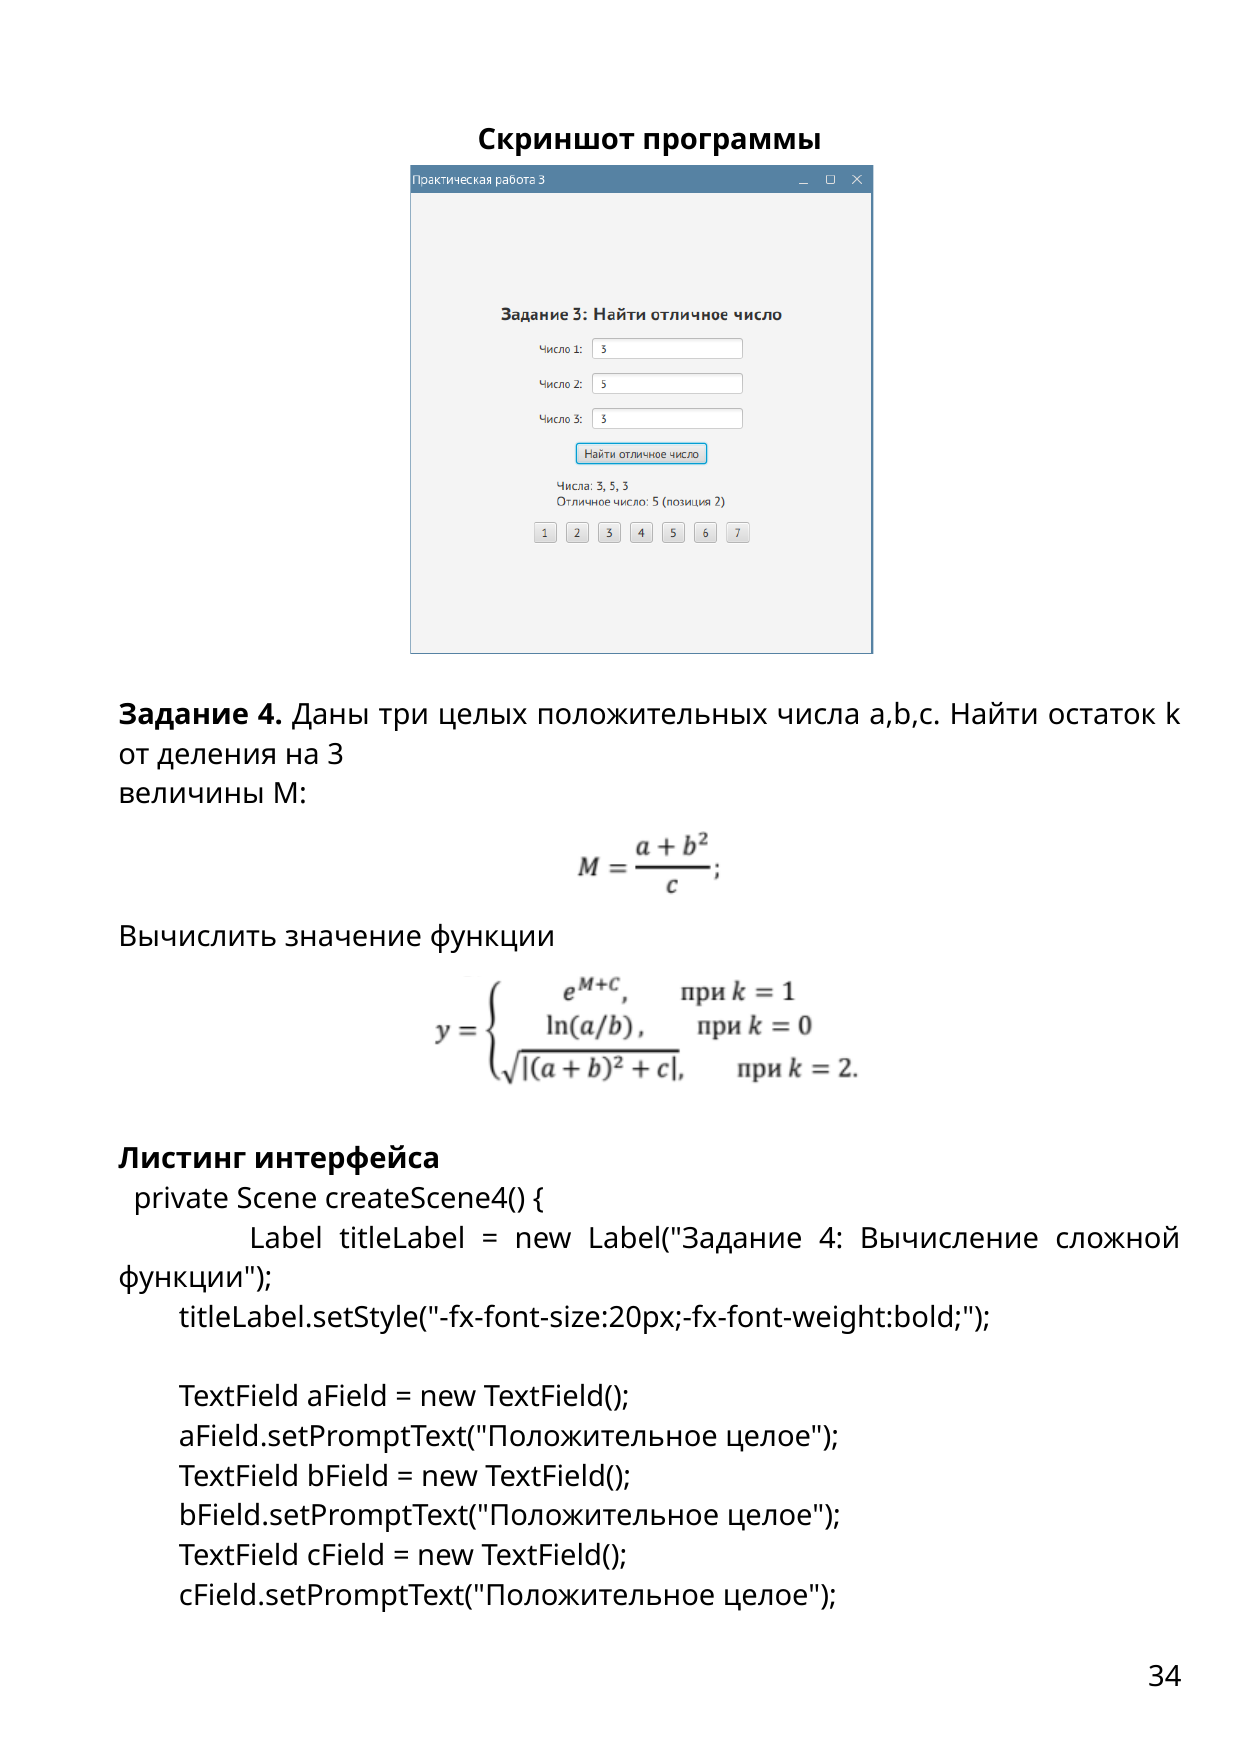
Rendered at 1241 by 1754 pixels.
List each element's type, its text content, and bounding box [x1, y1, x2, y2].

text bField.setPromptText("Положительное целое"); [118, 1495, 1181, 1534]
text Вычислить значение функции [118, 812, 1181, 954]
picture [420, 976, 879, 1098]
text TextField cField = new TextField(); [118, 1534, 1181, 1574]
text TextField bField = new TextField(); [118, 1455, 1181, 1495]
text Листинг интерфейса [118, 1137, 1181, 1177]
text Задание 4. Даны три целых положительных числа a,b,c. Найти остаток k от деления на 3 [118, 693, 1181, 773]
picture [565, 819, 747, 915]
text titleLabel.setStyle("-fx-font-size:20px;-fx-font-weight:bold;"); [118, 1296, 1181, 1336]
text величины М: [118, 773, 1181, 812]
text Скриншот программы [118, 118, 1181, 158]
text aField.setPromptText("Положительное целое"); [118, 1415, 1181, 1455]
text cField.setPromptText("Положительное целое"); [118, 1574, 1181, 1614]
text TextField aField = new TextField(); [118, 1376, 1181, 1415]
text Label titleLabel = new Label("Задание 4: Вычисление сложной функции"); [118, 1217, 1181, 1296]
picture [410, 165, 874, 654]
text private Scene createScene4() { [118, 1177, 1181, 1217]
